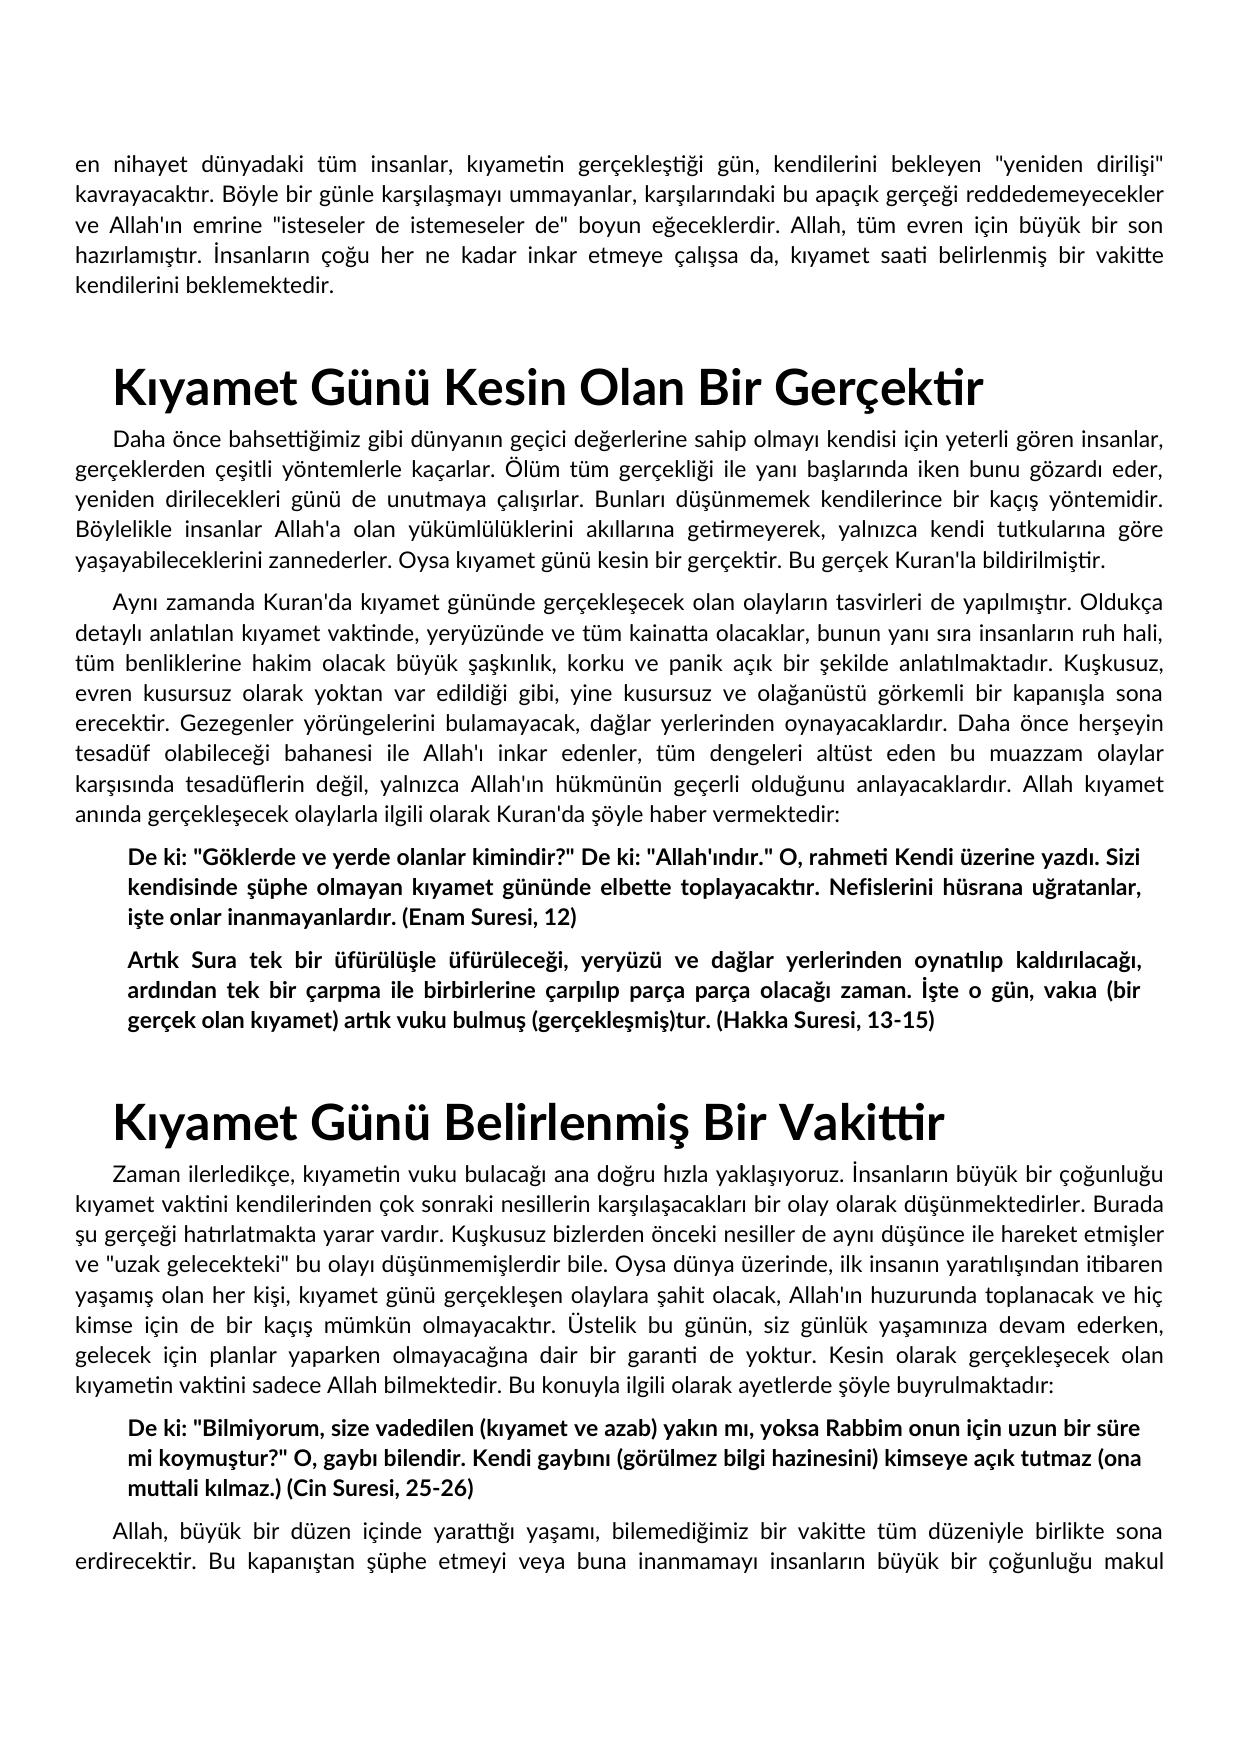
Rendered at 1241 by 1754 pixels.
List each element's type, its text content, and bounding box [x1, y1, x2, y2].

text Aynı zamanda Kuran'da kıyamet gününde gerçekleşecek olan olayların tasvirleri de yapılmıştır. Oldukça detaylı anlatılan kıyamet vaktinde, yeryüzünde ve tüm kainatta olacaklar, bunun yanı sıra insanların ruh hali, tüm benliklerine hakim olacak büyük şaşkınlık, korku ve panik açık bir şekilde anlatılmaktadır. Kuşkusuz, evren kusursuz olarak yoktan var edildiği gibi, yine kusursuz ve olağanüstü görkemli bir kapanışla sona erecektir. Gezegenler yörüngelerini bulamayacak, dağlar yerlerinden oynayacaklardır. Daha önce herşeyin tesadüf olabileceği bahanesi ile Allah'ı inkar edenler, tüm dengeleri altüst eden bu muazzam olaylar karşısında tesadüflerin değil, yalnızca Allah'ın hükmünün geçerli olduğunu anlayacaklardır. Allah kıyamet anında gerçekleşecek olaylarla ilgili olarak Kuran'da şöyle haber vermektedir: [75, 588, 1165, 827]
text De ki: "Göklerde ve yerde olanlar kimindir?" De ki: "Allah'ındır." O, rahmeti Kendi üzerine yazdı. Sizi kendisinde şüphe olmayan kıyamet gününde elbette toplayacaktır. Nefislerini hüsrana uğratanlar, işte onlar inanmayanlardır. (Enam Suresi, 12) [127, 842, 1143, 930]
text en nihayet dünyadaki tüm insanlar, kıyametin gerçekleştiği gün, kendilerini bekleyen "yeniden dirilişi" kavrayacaktır. Böyle bir günle karşılaşmayı ummayanlar, karşılarındaki bu apaçık gerçeği reddedemeyecekler ve Allah'ın emrine "isteseler de istemeseler de" boyun eğeceklerdir. Allah, tüm evren için büyük bir son hazırlamıştır. İnsanların çoğu her ne kadar inkar etmeye çalışsa da, kıyamet saati belirlenmiş bir vakitte kendilerini beklemektedir. [75, 150, 1165, 298]
text Zaman ilerledikçe, kıyametin vuku bulacağı ana doğru hızla yaklaşıyoruz. İnsanların büyük bir çoğunluğu kıyamet vaktini kendilerinden çok sonraki nesillerin karşılaşacakları bir olay olarak düşünmektedirler. Burada şu gerçeği hatırlatmakta yarar vardır. Kuşkusuz bizlerden önceki nesiller de aynı düşünce ile hareket etmişler ve "uzak gelecekteki" bu olayı düşünmemişlerdir bile. Oysa dünya üzerinde, ilk insanın yaratılışından itibaren yaşamış olan her kişi, kıyamet günü gerçekleşen olaylara şahit olacak, Allah'ın huzurunda toplanacak ve hiç kimse için de bir kaçış mümkün olmayacaktır. Üstelik bu günün, siz günlük yaşamınıza devam ederken, gelecek için planlar yaparken olmayacağına dair bir garanti de yoktur. Kesin olarak gerçekleşecek olan kıyametin vaktini sadece Allah bilmektedir. Bu konuyla ilgili olarak ayetlerde şöyle buyrulmaktadır: [75, 1159, 1165, 1398]
text Allah, büyük bir düzen içinde yarattığı yaşamı, bilemediğimiz bir vakitte tüm düzeniyle birlikte sona erdirecektir. Bu kapanıştan şüphe etmeyi veya buna inanmamayı insanların büyük bir çoğunluğu makul [75, 1517, 1165, 1574]
text De ki: "Bilmiyorum, size vadedilen (kıyamet ve azab) yakın mı, yoksa Rabbim onun için uzun bir süre mi koymuştur?" O, gaybı bilendir. Kendi gaybını (görülmez bilgi hazinesini) kimseye açık tutmaz (ona muttali kılmaz.) (Cin Suresi, 25-26) [127, 1414, 1143, 1502]
text Daha önce bahsettiğimiz gibi dünyanın geçici değerlerine sahip olmayı kendisi için yeterli gören insanlar, gerçeklerden çeşitli yöntemlerle kaçarlar. Ölüm tüm gerçekliği ile yanı başlarında iken bunu gözardı eder, yeniden dirilecekleri günü de unutmaya çalışırlar. Bunları düşünmemek kendilerince bir kaçış yöntemidir. Böylelikle insanlar Allah'a olan yükümlülüklerini akıllarına getirmeyerek, yalnızca kendi tutkularına göre yaşayabileceklerini zannederler. Oysa kıyamet günü kesin bir gerçektir. Bu gerçek Kuran'la bildirilmiştir. [75, 424, 1165, 573]
text Artık Sura tek bir üfürülüşle üfürüleceği, yeryüzü ve dağlar yerlerinden oynatılıp kaldırılacağı, ardından tek bir çarpma ile birbirlerine çarpılıp parça parça olacağı zaman. İşte o gün, vakıa (bir gerçek olan kıyamet) artık vuku bulmuş (gerçekleşmiş)tur. (Hakka Suresi, 13-15) [127, 945, 1143, 1033]
subtitle Kıyamet Günü Kesin Olan Bir Gerçektir [112, 356, 1165, 416]
subtitle Kıyamet Günü Belirlenmiş Bir Vakittir [112, 1091, 1165, 1151]
